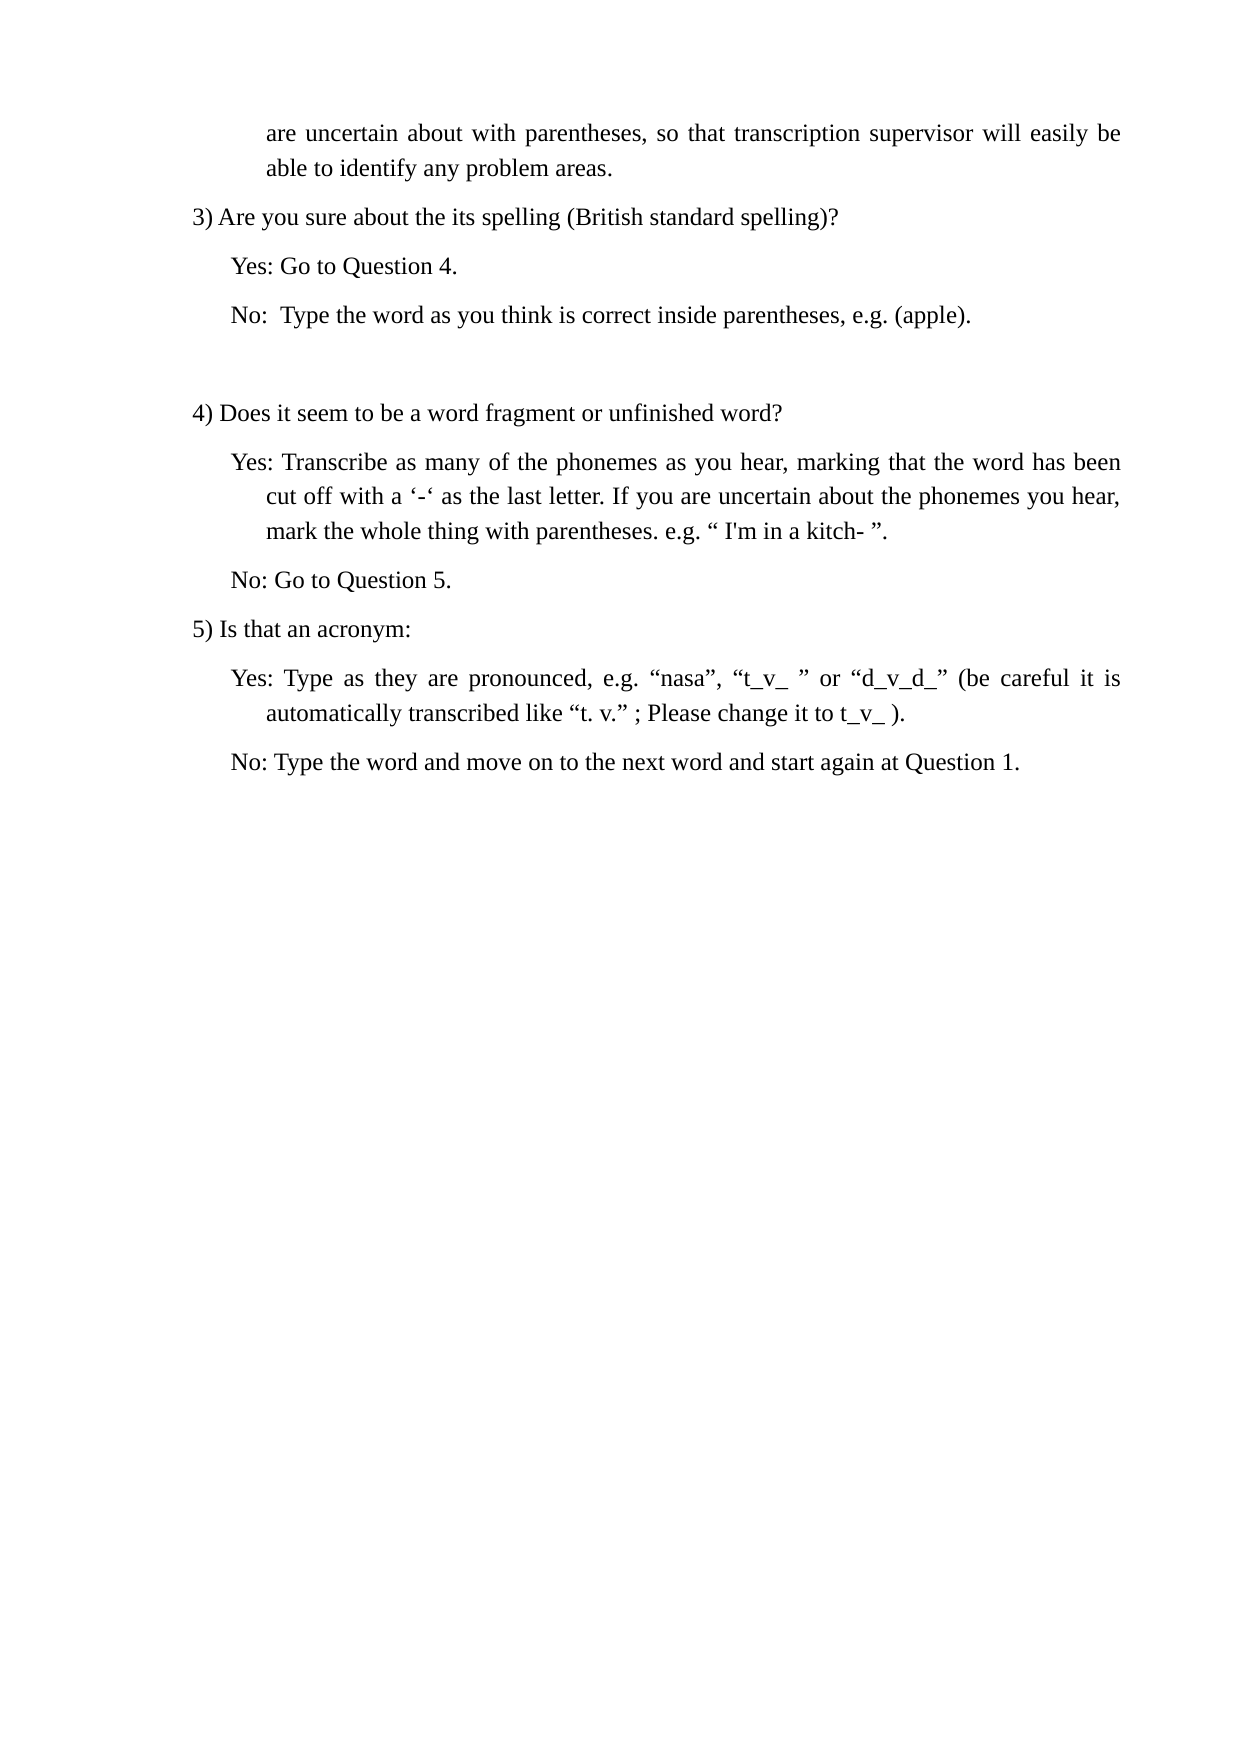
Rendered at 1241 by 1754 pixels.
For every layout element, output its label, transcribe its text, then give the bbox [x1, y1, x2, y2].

text 3) Are you sure about the its spelling (British standard spelling)? [192, 202, 1122, 230]
text No: Type the word as you think is correct inside parentheses, e.g. (apple). [230, 300, 1122, 328]
text Yes: Type as they are pronounced, e.g. “nasa”, “t_v_ ” or “d_v_d_” (be careful it is automatically transcribed like “t. v.” ; Please change it to t_v_ ). [230, 663, 1122, 726]
text No: Type the word and move on to the next word and start again at Question 1. [230, 747, 1122, 775]
text are uncertain about with parentheses, so that transcription supervisor will easily be able to identify any problem areas. [230, 118, 1122, 181]
text 4) Does it seem to be a word fragment or unfinished word? [192, 398, 1122, 427]
text 5) Is that an acronym: [192, 614, 1122, 643]
text Yes: Transcribe as many of the phonemes as you hear, marking that the word has been cut off with a ‘-‘ as the last letter. If you are uncertain about the phonemes you hear, mark the whole thing with parentheses. e.g. “ I'm in a kitch- ”. [230, 447, 1122, 545]
text No: Go to Question 5. [230, 565, 1122, 594]
text Yes: Go to Question 4. [230, 251, 1122, 279]
